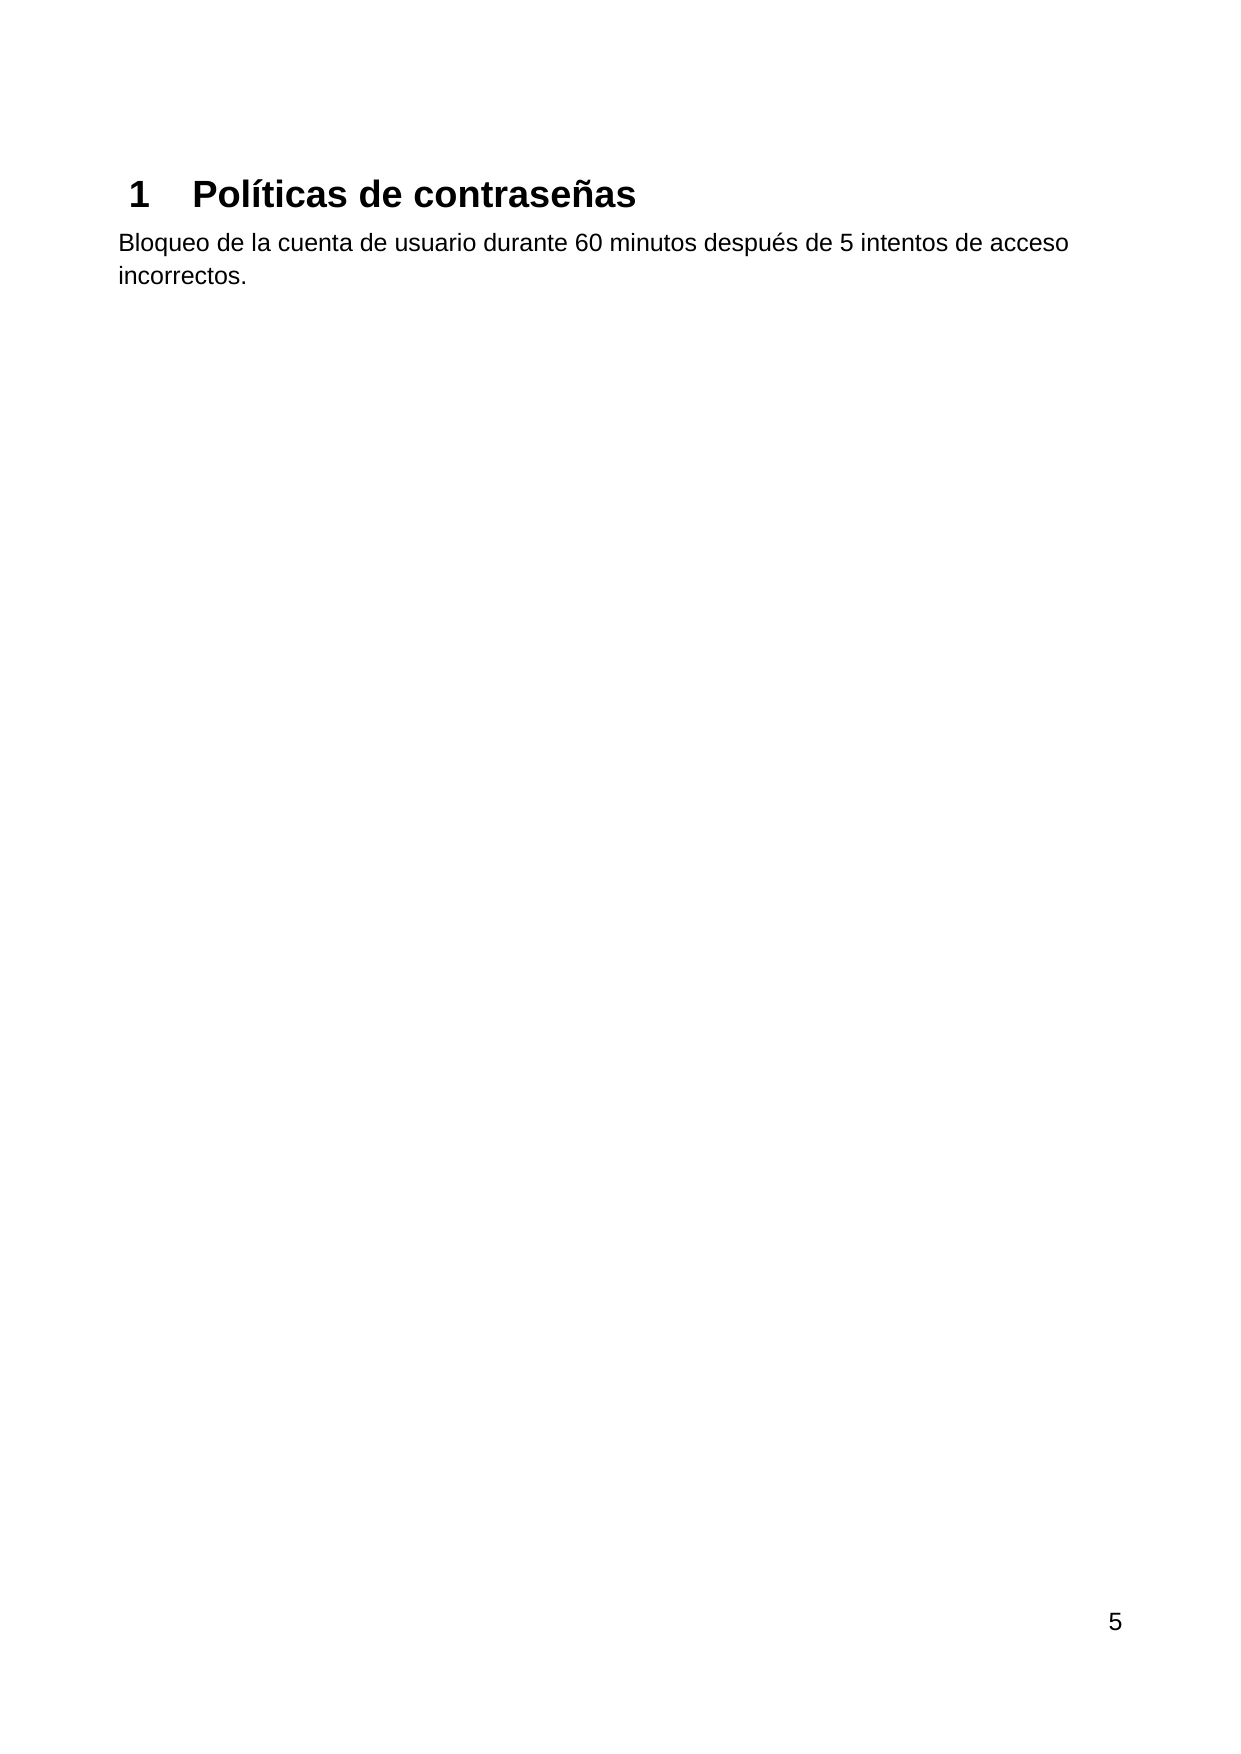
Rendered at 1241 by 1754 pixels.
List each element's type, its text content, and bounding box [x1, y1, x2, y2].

text Bloqueo de la cuenta de usuario durante 60 minutos después de 5 intentos de acceso incorrectos. [118, 228, 1122, 290]
subtitle Políticas de contraseñas [118, 172, 1122, 216]
